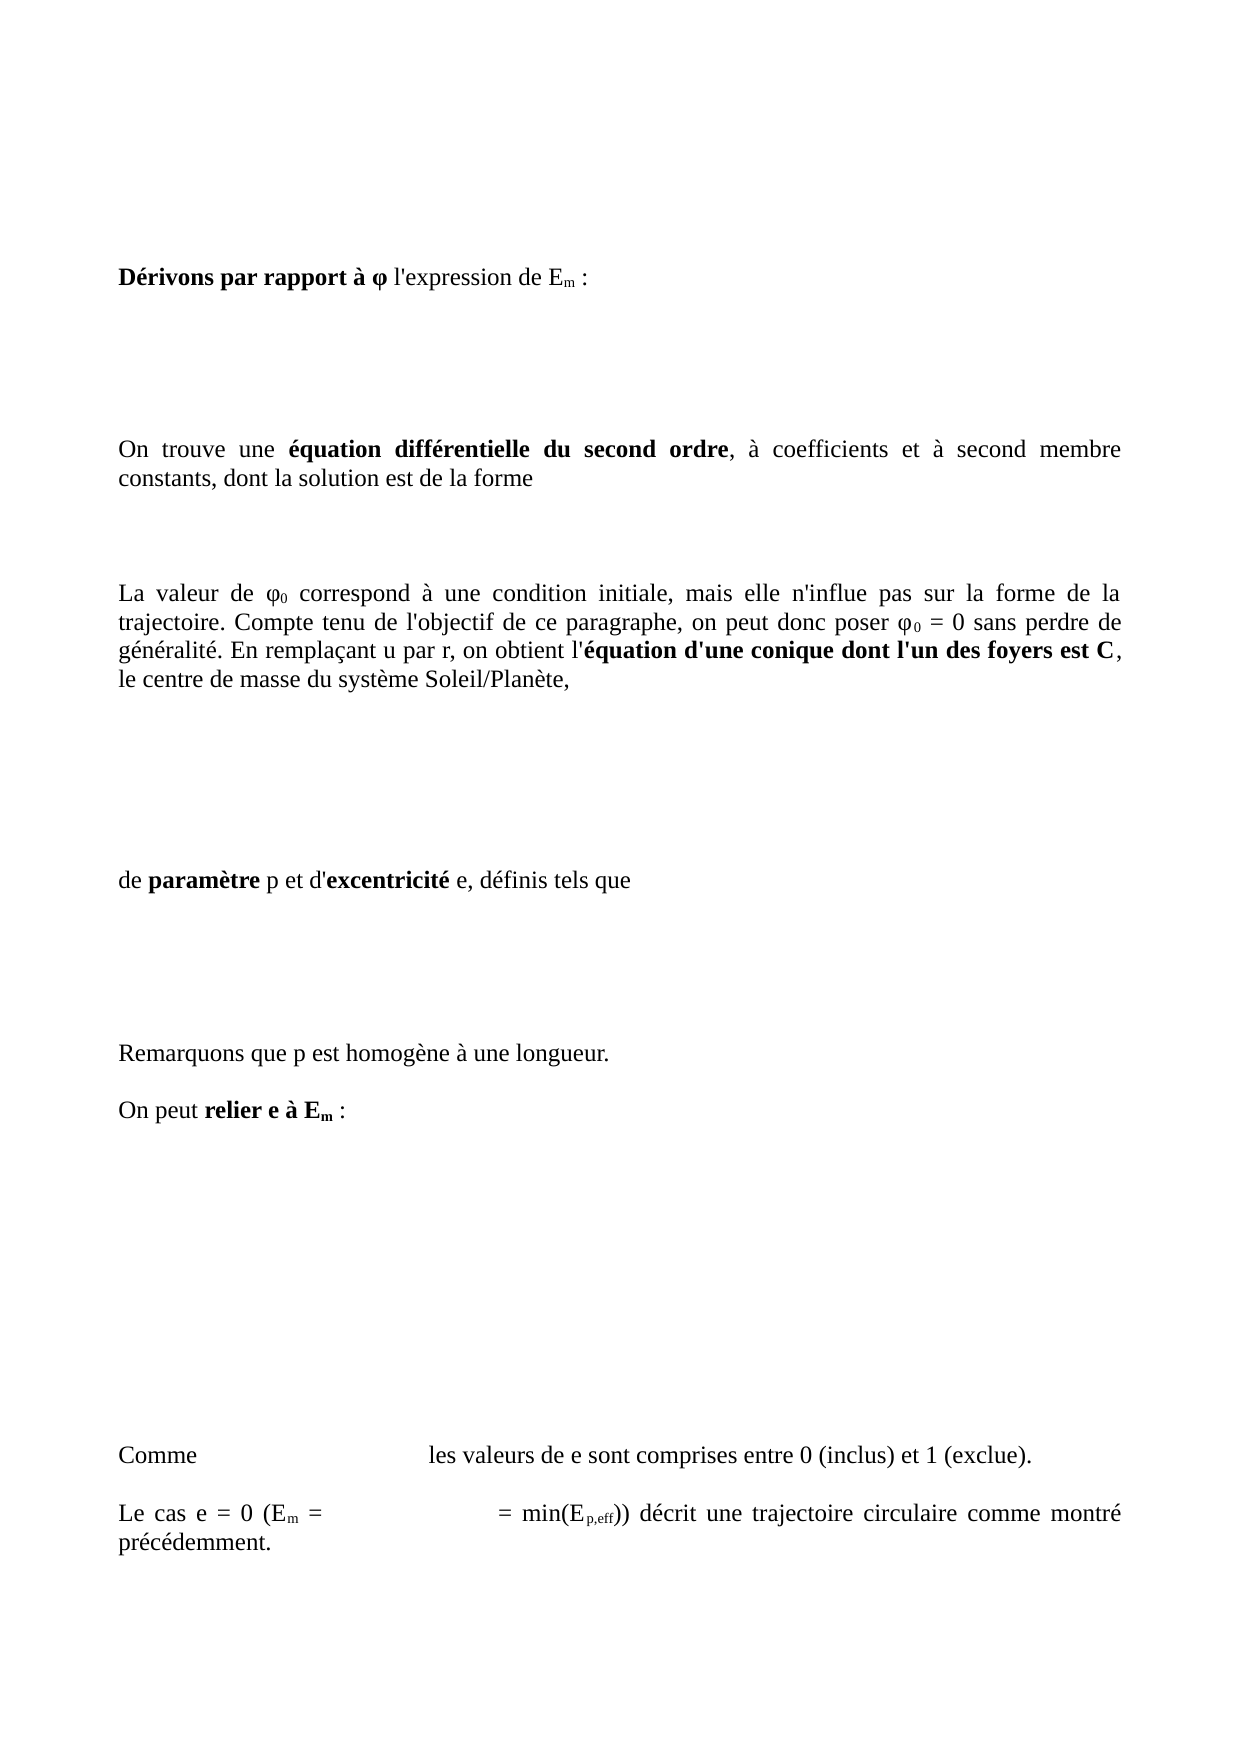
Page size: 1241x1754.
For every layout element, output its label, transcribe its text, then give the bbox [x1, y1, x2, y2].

text La valeur de φ0 correspond à une condition initiale, mais elle n'influe pas sur la forme de la trajectoire. Compte tenu de l'objectif de ce paragraphe, on peut donc poser φ0 = 0 sans perdre de généralité. En remplaçant u par r, on obtient l'équation d'une conique dont l'un des foyers est C, le centre de masse du système Soleil/Planète, [118, 578, 1122, 693]
text On trouve une équation différentielle du second ordre, à coefficients et à second membre constants, dont la solution est de la forme [118, 434, 1122, 492]
text Comme les valeurs de e sont comprises entre 0 (inclus) et 1 (exclue). [118, 1441, 1122, 1469]
text On peut relier e à Em : [118, 1096, 1122, 1124]
text Le cas e = 0 (Em = = min(Ep,eff)) décrit une trajectoire circulaire comme montré précédemment. [118, 1498, 1122, 1556]
text Dérivons par rapport à φ l'expression de Em : [118, 262, 1122, 291]
text de paramètre p et d'excentricité e, définis tels que [118, 866, 1122, 894]
text Remarquons que p est homogène à une longueur. [118, 1009, 1122, 1067]
